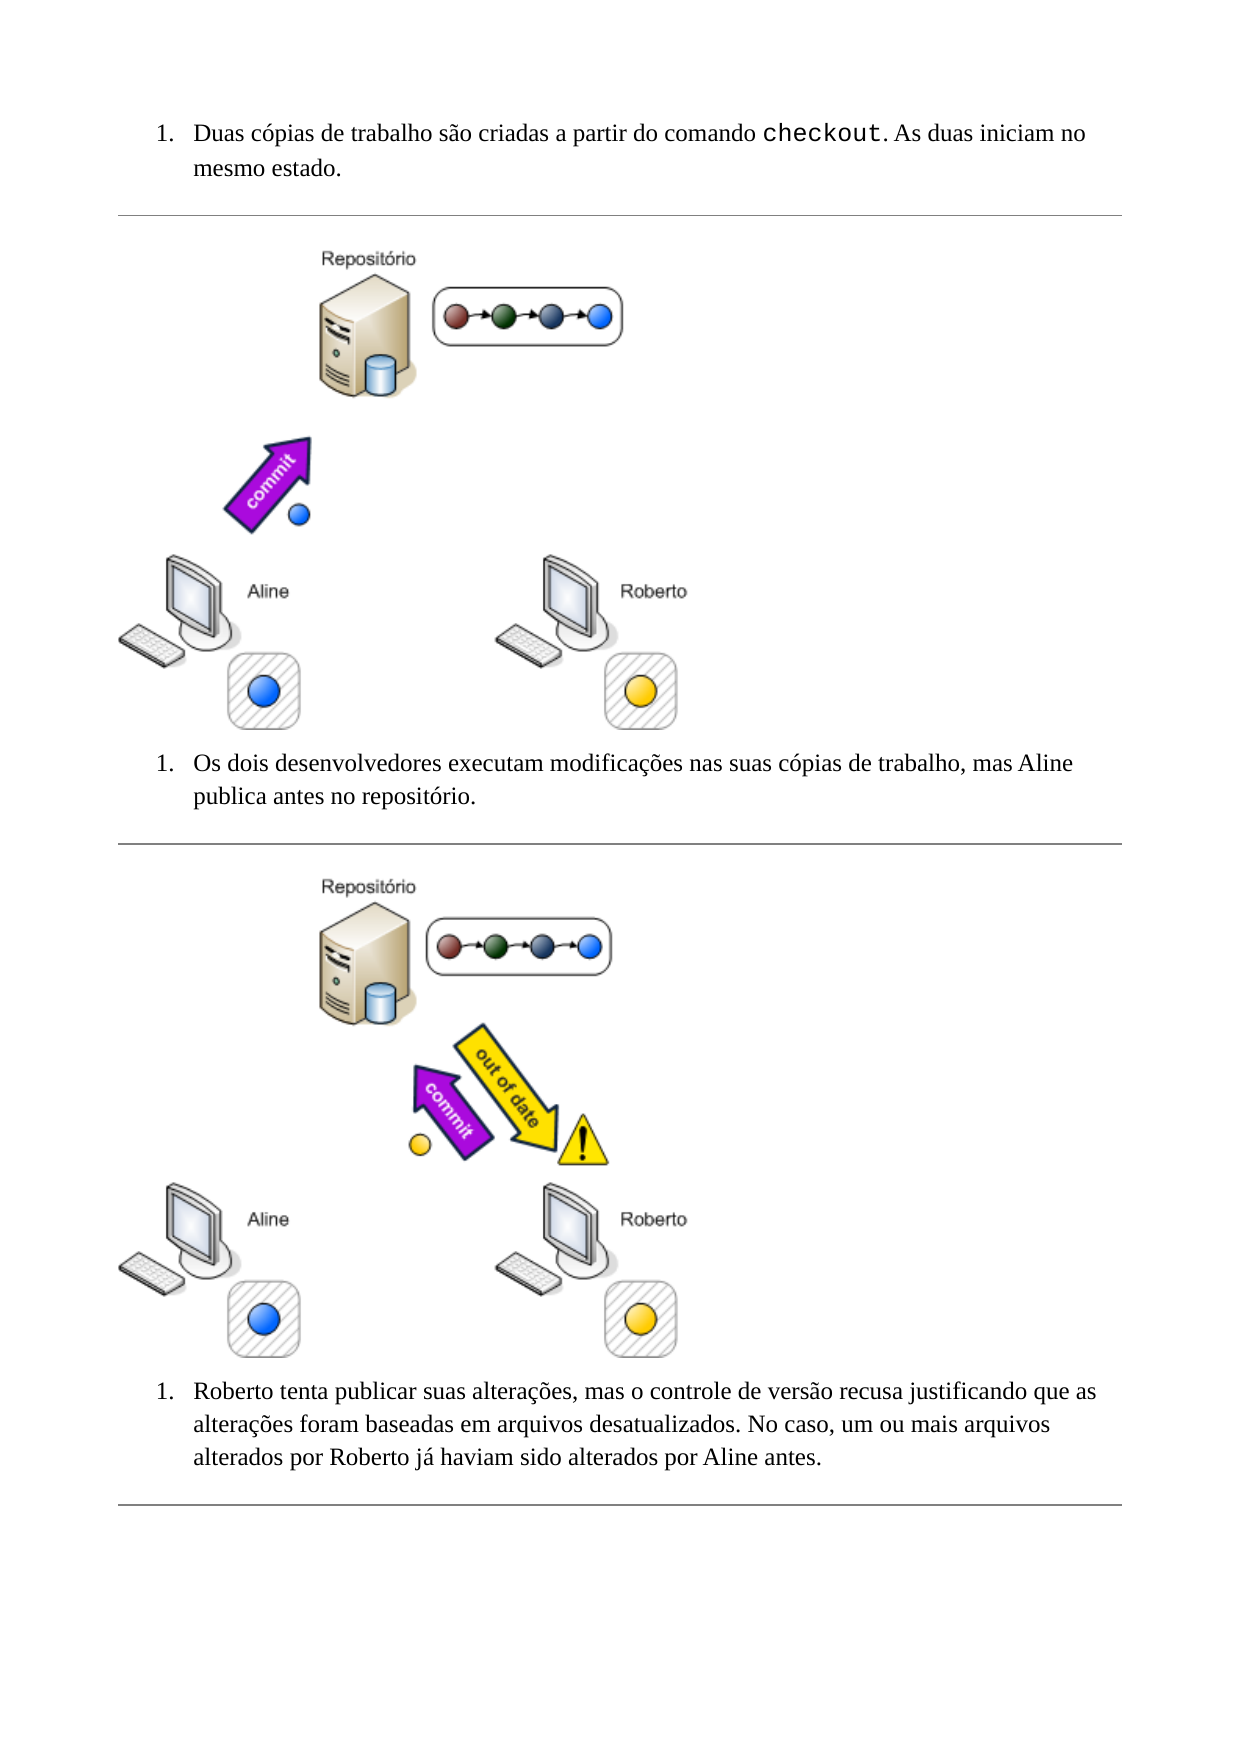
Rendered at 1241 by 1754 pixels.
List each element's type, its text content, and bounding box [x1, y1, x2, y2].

picture [118, 873, 689, 1358]
picture [118, 245, 689, 730]
list Duas cópias de trabalho são criadas a partir do comando checkout. As duas iniciam no mesmo estado. [156, 118, 1122, 182]
list Os dois desenvolvedores executam modificações nas suas cópias de trabalho, mas Aline publica antes no repositório. [156, 748, 1122, 810]
list Roberto tenta publicar suas alterações, mas o controle de versão recusa justificando que as alterações foram baseadas em arquivos desatualizados. No caso, um ou mais arquivos alterados por Roberto já haviam sido alterados por Aline antes. [156, 1376, 1122, 1471]
